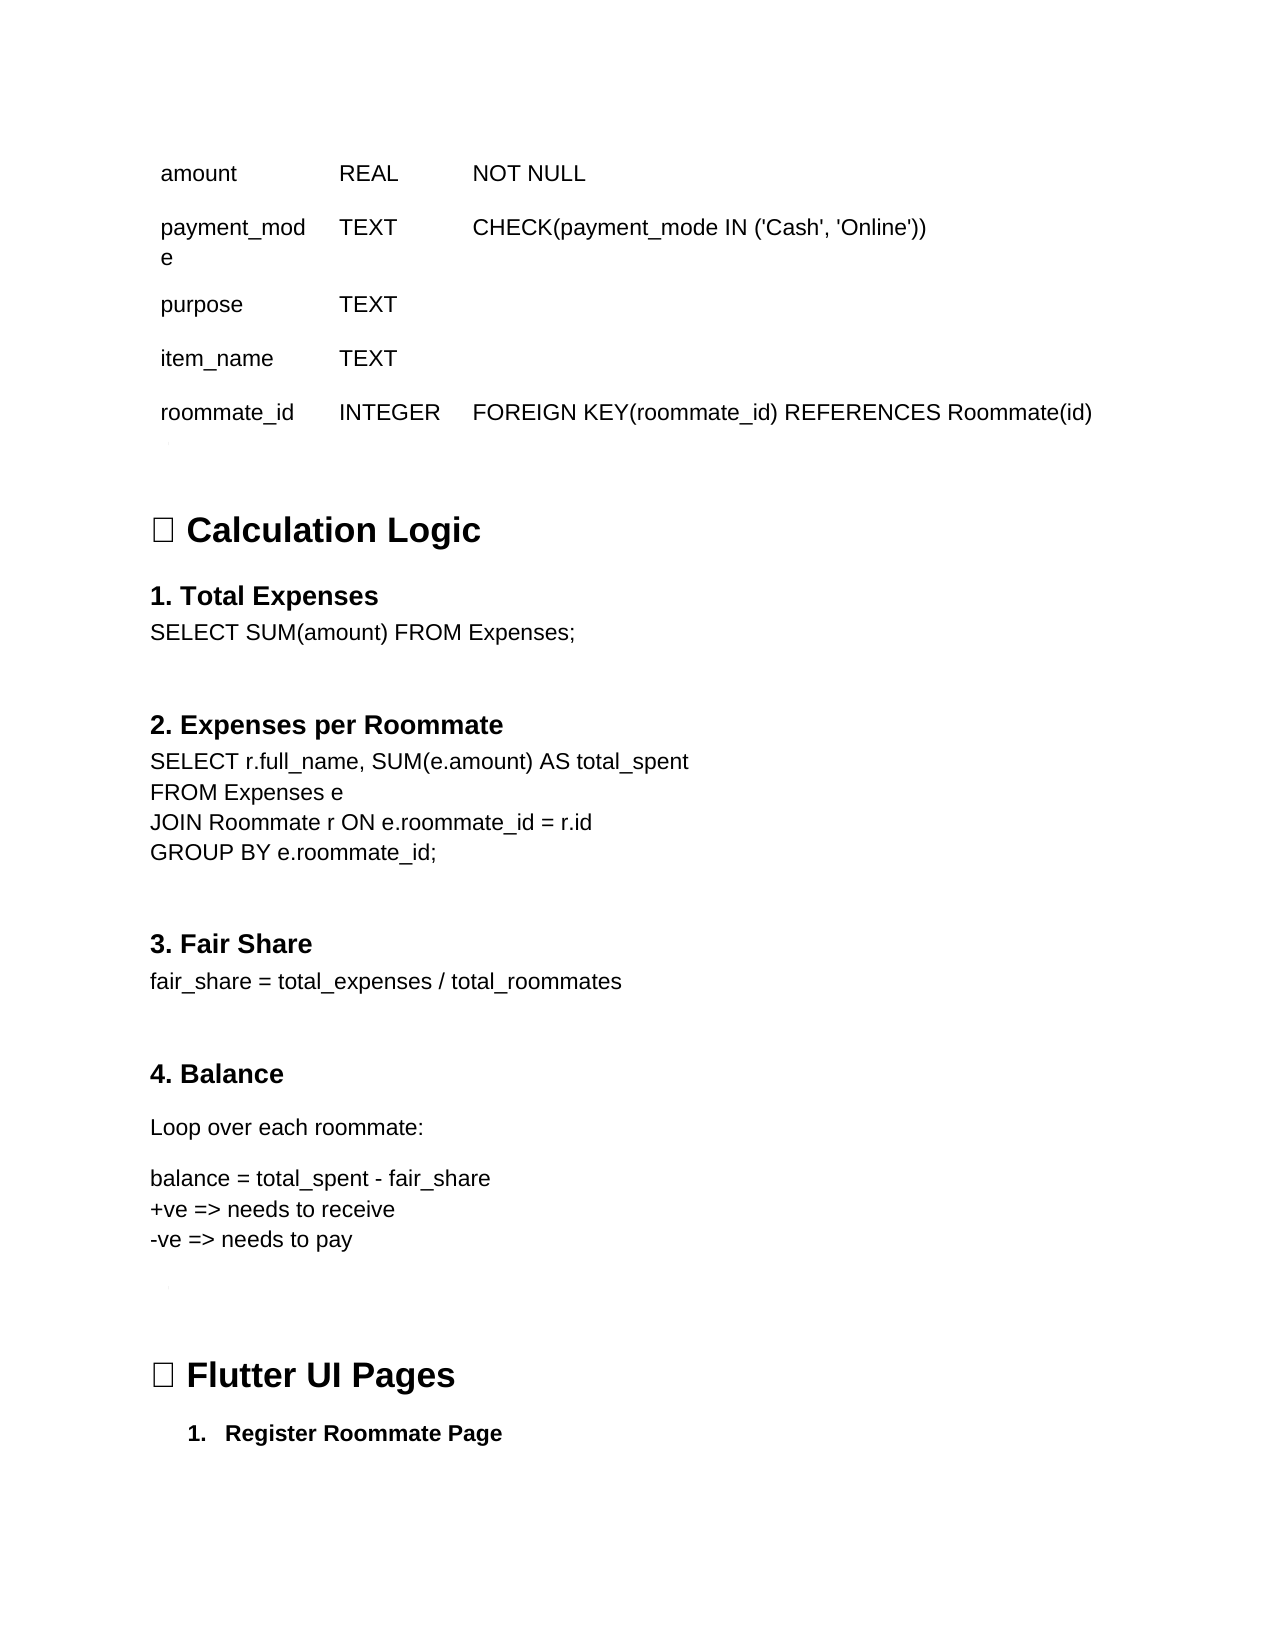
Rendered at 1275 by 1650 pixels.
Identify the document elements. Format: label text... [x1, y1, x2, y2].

subtitle 3. Fair Share [150, 928, 1125, 960]
table_cell item_name [150, 335, 328, 388]
table_cell payment_mode [150, 204, 328, 281]
table_cell NOT NULL [462, 150, 1117, 204]
text Loop over each roommate: [150, 1114, 1125, 1140]
table_cell CHECK(payment_mode IN ('Cash', 'Online')) [462, 204, 1117, 281]
table_cell [462, 335, 1117, 388]
text GROUP BY e.roommate_id; [150, 839, 1125, 865]
table_cell amount [150, 150, 328, 204]
subtitle 🔢 Calculation Logic [150, 510, 1125, 550]
text balance = total_spent - fair_share [150, 1165, 1125, 1192]
table_cell INTEGER [329, 388, 462, 442]
table_cell TEXT [329, 204, 462, 281]
subtitle 2. Expenses per Roommate [150, 709, 1125, 740]
subtitle 📱 Flutter UI Pages [150, 1354, 1125, 1394]
text SELECT SUM(amount) FROM Expenses; [150, 619, 1125, 646]
table_cell TEXT [329, 281, 462, 335]
table_cell [462, 281, 1117, 335]
table_cell roommate_id [150, 388, 328, 442]
text +ve => needs to receive [150, 1196, 1125, 1222]
table_cell purpose [150, 281, 328, 335]
text fair_share = total_expenses / total_roommates [150, 968, 1125, 994]
text JOIN Roommate r ON e.roommate_id = r.id [150, 809, 1125, 835]
list Register Roommate Page [187, 1419, 1125, 1472]
table_cell REAL [329, 150, 462, 204]
table_cell TEXT [329, 335, 462, 388]
subtitle 4. Balance [150, 1058, 1125, 1089]
text SELECT r.full_name, SUM(e.amount) AS total_spent [150, 748, 1125, 775]
text FROM Expenses e [150, 778, 1125, 805]
subtitle 1. Total Expenses [150, 579, 1125, 611]
table_cell FOREIGN KEY(roommate_id) REFERENCES Roommate(id) [462, 388, 1117, 442]
text -ve => needs to pay [150, 1226, 1125, 1252]
